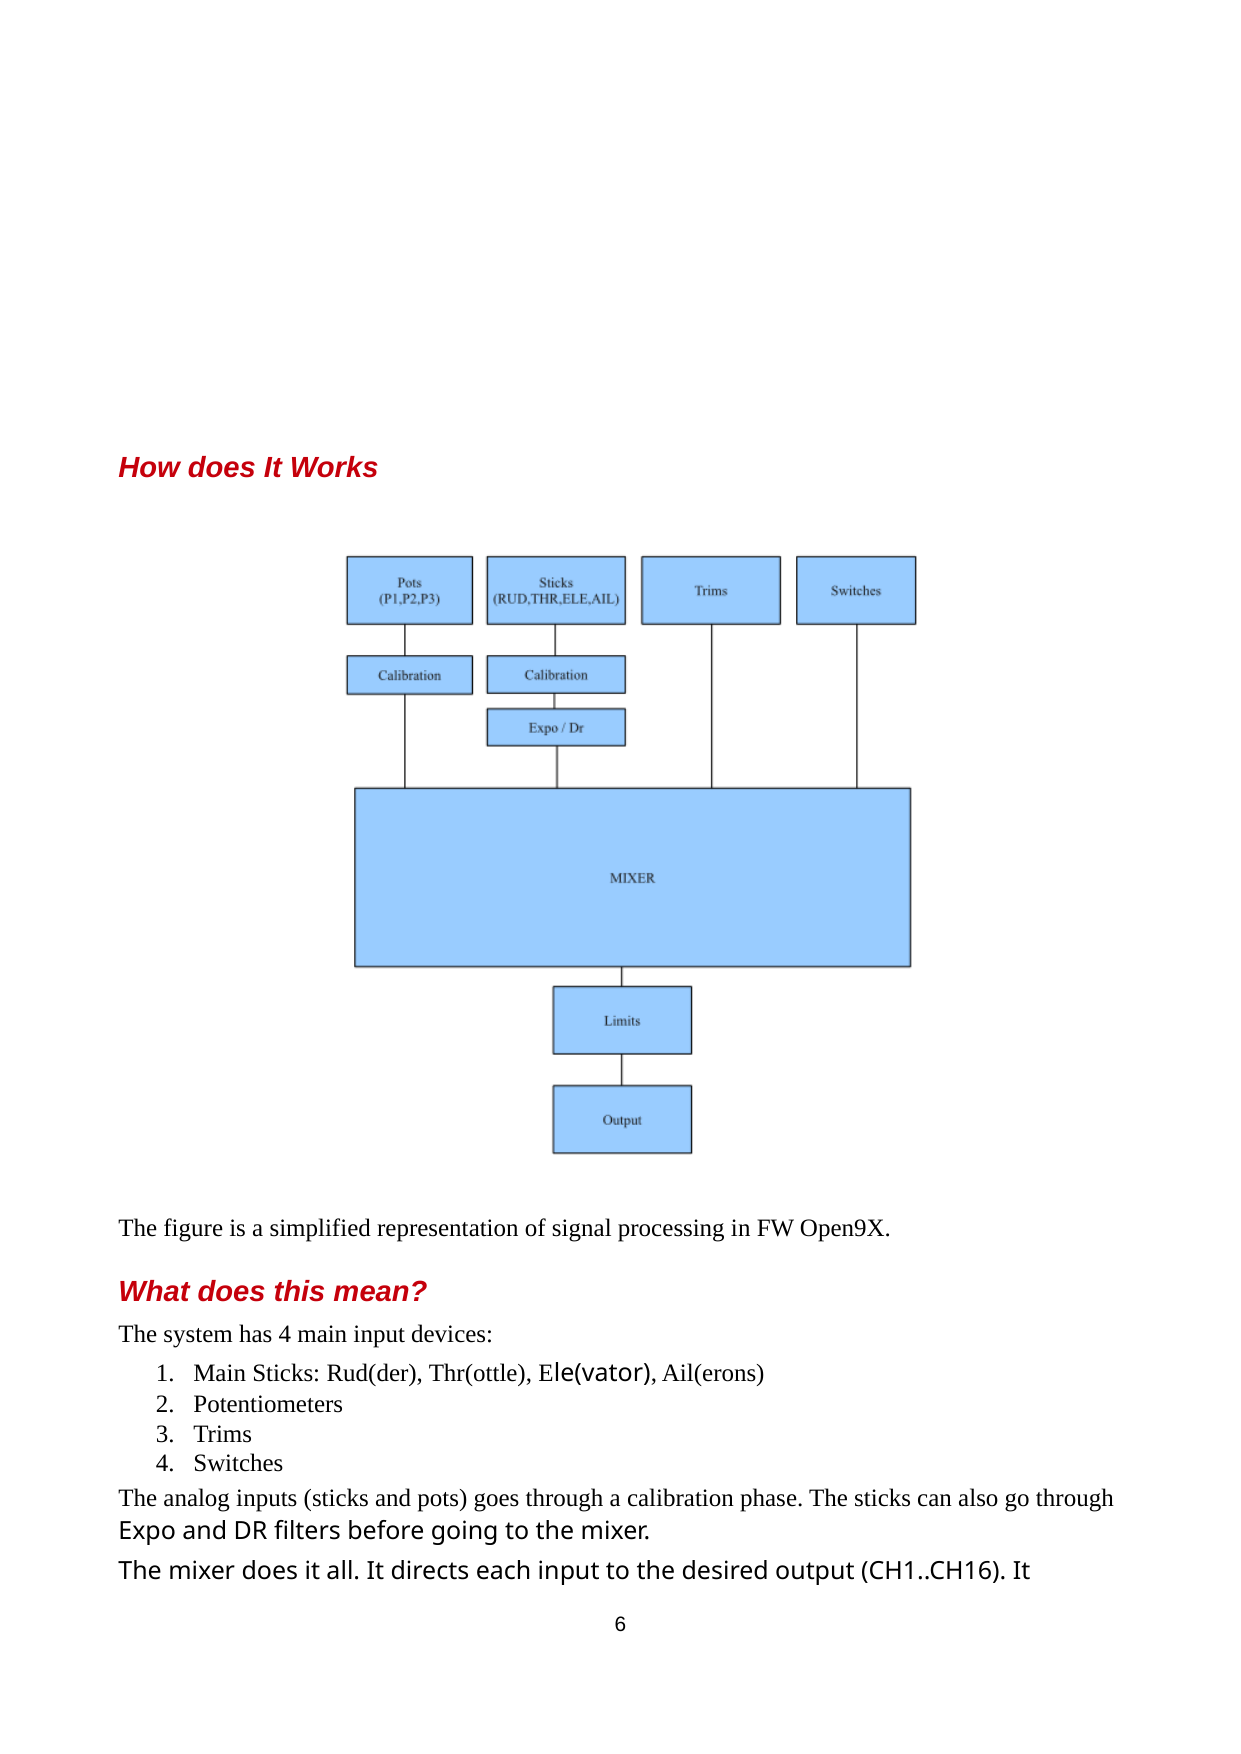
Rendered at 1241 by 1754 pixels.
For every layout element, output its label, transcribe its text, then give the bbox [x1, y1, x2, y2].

text The system has 4 main input devices: [118, 1319, 1122, 1348]
text The figure is a simplified representation of signal processing in FW Open9X. [118, 1213, 1122, 1242]
subtitle How does It Works [118, 450, 1122, 483]
subtitle What does this mean? [118, 1273, 1122, 1307]
list Trims [156, 1419, 1122, 1448]
list Main Sticks: Rud(der), Thr(ottle), Ele(vator), Ail(erons) [156, 1355, 1122, 1389]
list Switches [156, 1448, 1122, 1477]
text The analog inputs (sticks and pots) goes through a calibration phase. The sticks can also go through Expo and DR filters before going to the mixer. [118, 1483, 1122, 1546]
text The mixer does it all. It directs each input to the desired output (CH1..CH16). It [118, 1552, 1122, 1586]
picture [328, 535, 949, 1180]
list Potentiometers [156, 1389, 1122, 1418]
